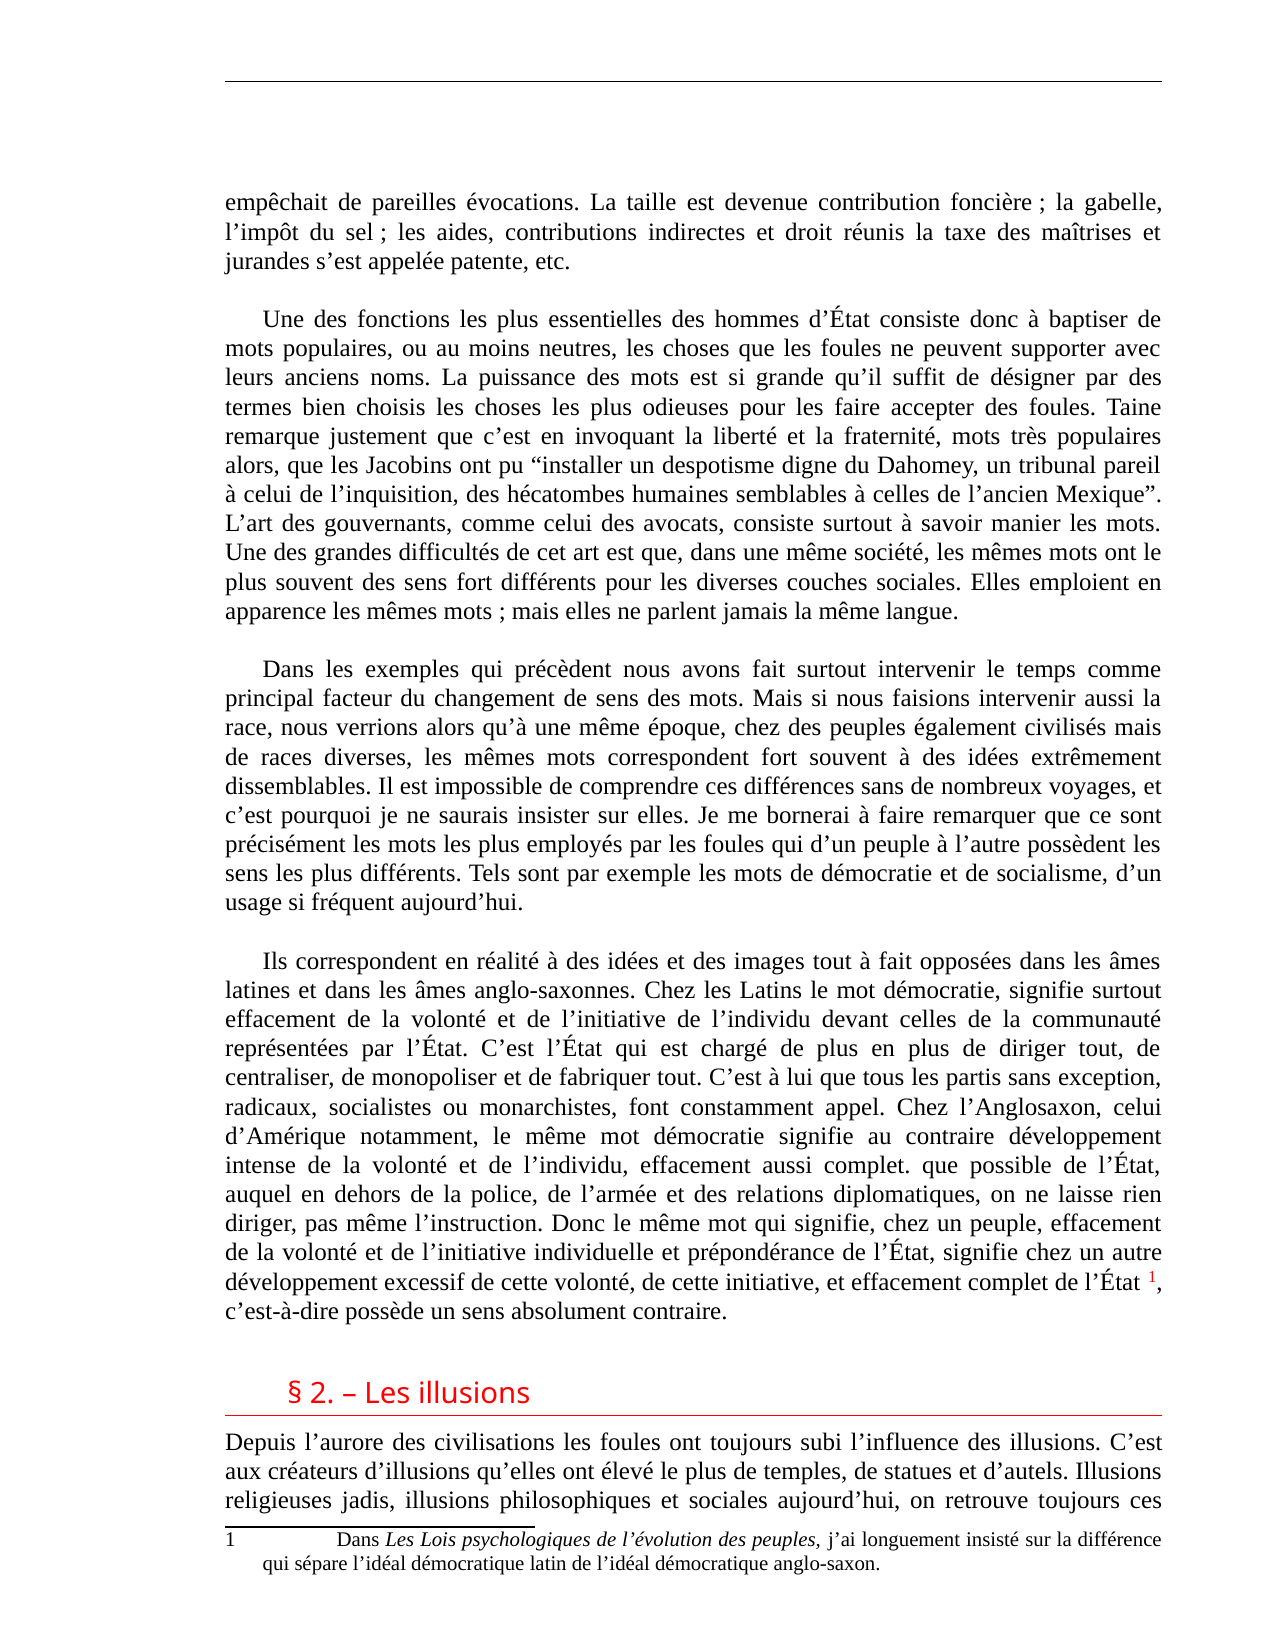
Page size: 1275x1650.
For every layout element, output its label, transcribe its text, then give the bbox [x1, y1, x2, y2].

subtitle § 2. – Les illusions [225, 1369, 1162, 1415]
text Dans les exemples qui précèdent nous avons fait surtout intervenir le temps comme principal facteur du changement de sens des mots. Mais si nous faisions intervenir aussi la race, nous verrions alors qu’à une même époque, chez des peuples également civilisés mais de races diverses, les mêmes mots correspondent fort souvent à des idées extrêmement dissemblables. Il est impossible de comprendre ces différences sans de nombreux voyages, et c’est pourquoi je ne saurais insister sur elles. Je me bornerai à faire remarquer que ce sont précisément les mots les plus employés par les foules qui d’un peuple à l’autre possèdent les sens les plus différents. Tels sont par exemple les mots de démocratie et de socialisme, d’un usage si fréquent aujourd’hui. [225, 654, 1162, 917]
text empêchait de pareilles évoca­tions. La taille est devenue contribution foncière ; la gabelle, l’impôt du sel ; les aides, contributions indirectes et droit réunis la taxe des maîtrises et jurandes s’est appelée patente, etc. [225, 187, 1162, 275]
text Depuis l’aurore des civilisations les foules ont toujours subi l’influence des illu­sions. C’est aux créateurs d’illusions qu’elles ont élevé le plus de temples, de statues et d’autels. Illusions religieuses jadis, illusions philosophiques et sociales aujourd’hui, on retrouve toujours ces [225, 1427, 1162, 1515]
text Ils correspondent en réalité à des idées et des images tout à fait opposées dans les âmes latines et dans les âmes anglo-saxonnes. Chez les Latins le mot démocratie, signifie surtout effacement de la volonté et de l’initiative de l’individu devant celles de la communauté représentées par l’État. C’est l’État qui est chargé de plus en plus de diriger tout, de centraliser, de monopoliser et de fabriquer tout. C’est à lui que tous les partis sans exception, radicaux, socialistes ou monarchistes, font constamment appel. Chez l’Anglosaxon, celui d’Amérique notamment, le même mot démocratie signifie au contraire développement intense de la volonté et de l’individu, effacement aussi complet. que possible de l’État, auquel en dehors de la police, de l’armée et des rela­tions diplomatiques, on ne laisse rien diriger, pas même l’instruction. Donc le même mot qui signifie, chez un peuple, effacement de la volonté et de l’initiative individu­elle et prépondérance de l’État, signifie chez un autre développement excessif de cette volonté, de cette initiative, et effacement complet de l’État , c’est-à-dire possède un sens absolument contraire. [225, 946, 1162, 1325]
text Dans Les Lois psychologiques de l’évolution des peuples, j’ai longuement insisté sur la différence qui sépare l’idéal démocratique latin de l’idéal démocratique anglo-saxon. [225, 1527, 1162, 1575]
text Une des fonctions les plus essentielles des hommes d’État consiste donc à baptiser de mots populaires, ou au moins neutres, les choses que les foules ne peuvent supporter avec leurs anciens noms. La puissance des mots est si grande qu’il suffit de désigner par des termes bien choisis les choses les plus odieuses pour les faire accepter des foules. Taine remarque justement que c’est en invoquant la liberté et la fraternité, mots très populaires alors, que les Jacobins ont pu “installer un despotisme digne du Dahomey, un tribunal pareil à celui de l’inquisition, des hécatombes humai­nes semblables à celles de l’ancien Mexique”. L’art des gouvernants, comme celui des avocats, consiste surtout à savoir manier les mots. Une des grandes difficultés de cet art est que, dans une même société, les mêmes mots ont le plus souvent des sens fort différents pour les diverses couches sociales. Elles emploient en apparence les mêmes mots ; mais elles ne parlent jamais la même langue. [225, 304, 1162, 625]
